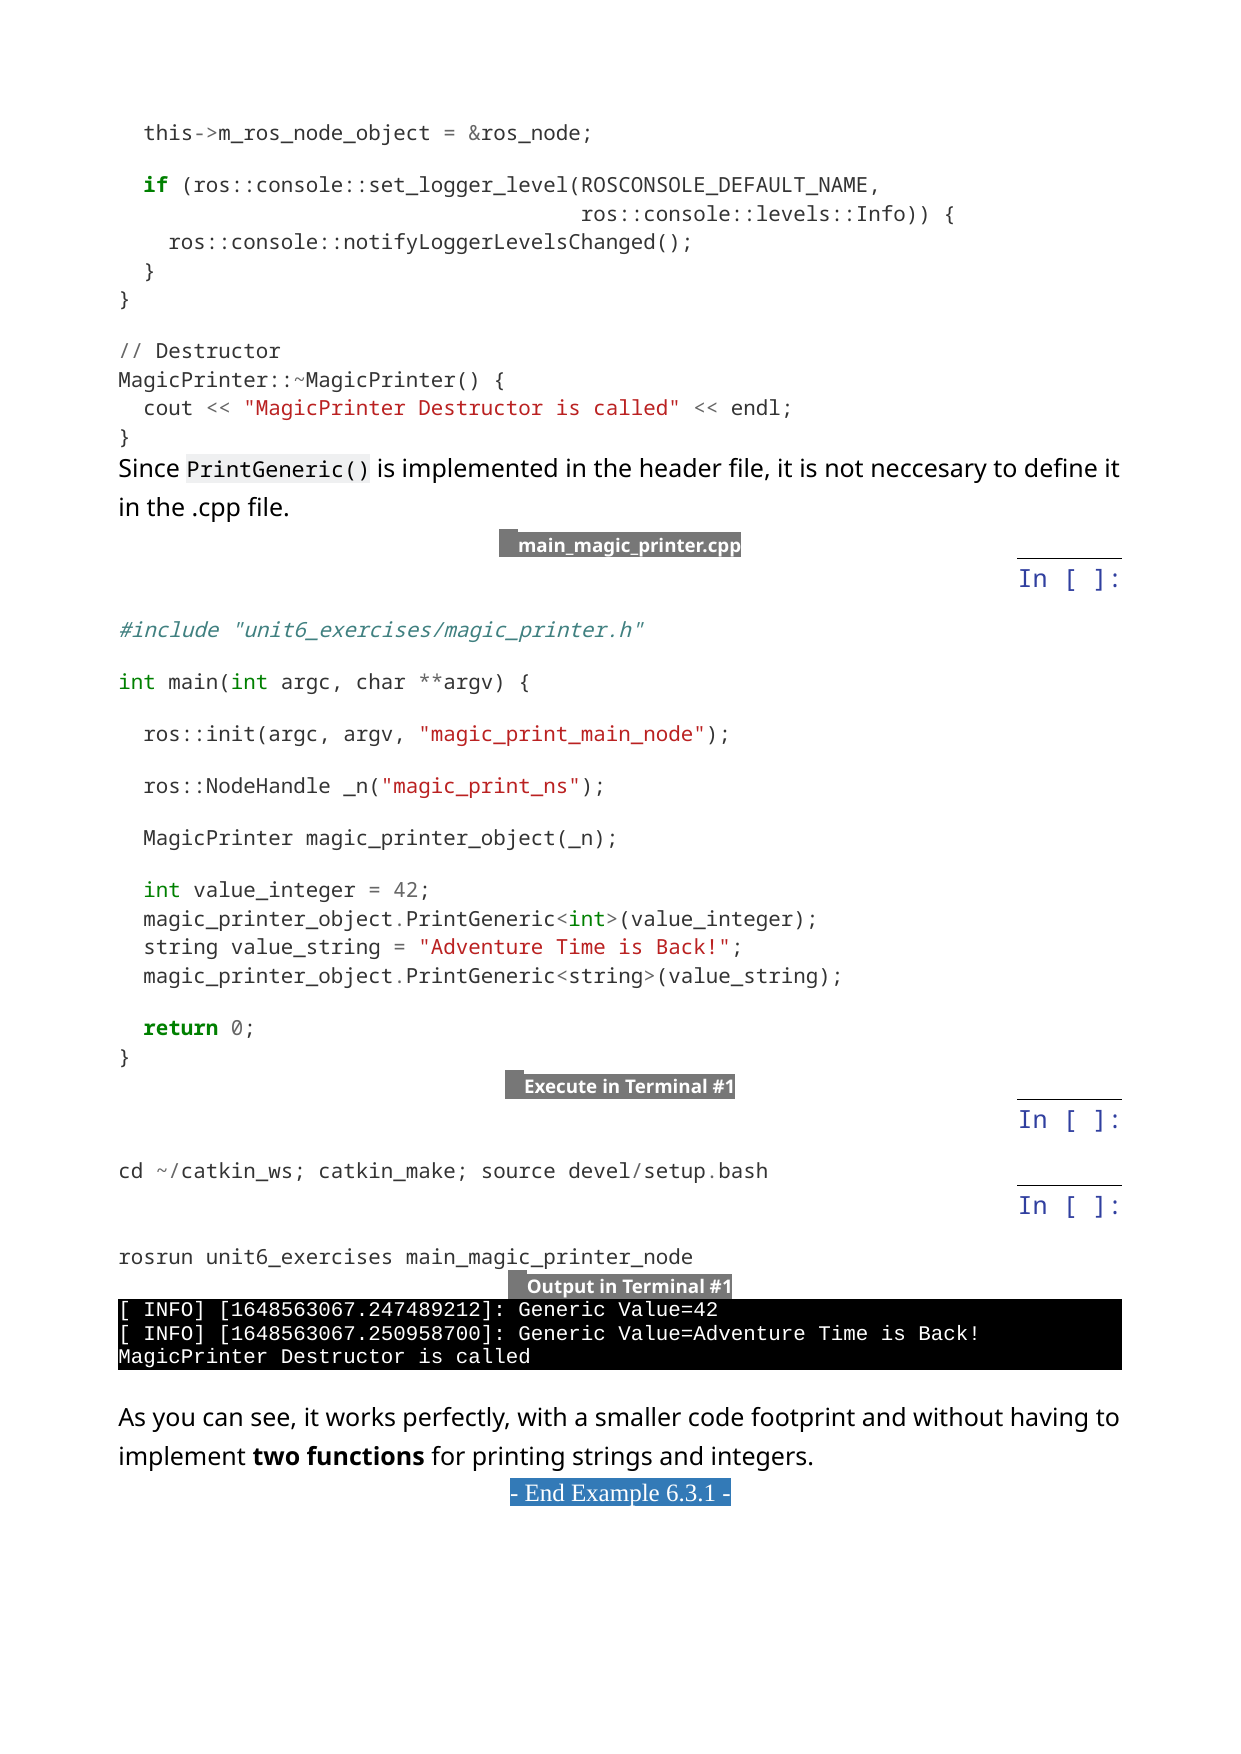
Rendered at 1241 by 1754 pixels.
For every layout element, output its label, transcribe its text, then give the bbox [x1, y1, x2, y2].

text cout << "MagicPrinter Destructor is called" << endl; [118, 393, 1122, 422]
text MagicPrinter magic_printer_object(_n); [118, 823, 1122, 852]
text In [ ]: [118, 1184, 1122, 1222]
text magic_printer_object.PrintGeneric<string>(value_string); [118, 961, 1122, 989]
text main_magic_printer.cpp [118, 529, 1122, 557]
text [ INFO] [1648563067.247489212]: Generic Value=42 [118, 1299, 1122, 1323]
text int value_integer = 42; [118, 875, 1122, 904]
text } [118, 256, 1122, 284]
text rosrun unit6_exercises main_magic_printer_node [118, 1242, 1122, 1270]
text ros::console::notifyLoggerLevelsChanged(); [118, 227, 1122, 256]
text As you can see, it works perfectly, with a smaller code footprint and without having to implement two functions for printing strings and integers. [118, 1399, 1122, 1473]
text Output in Terminal #1 [118, 1270, 1122, 1299]
text ros::console::levels::Info)) { [118, 199, 1122, 227]
text magic_printer_object.PrintGeneric<int>(value_integer); [118, 904, 1122, 932]
text In [ ]: [118, 557, 1122, 594]
text int main(int argc, char **argv) { [118, 667, 1122, 695]
text return 0; [118, 1013, 1122, 1042]
text string value_string = "Adventure Time is Back!"; [118, 932, 1122, 961]
text // Destructor [118, 337, 1122, 365]
text ros::NodeHandle _n("magic_print_ns"); [118, 771, 1122, 799]
text MagicPrinter Destructor is called [118, 1346, 1122, 1370]
text [ INFO] [1648563067.250958700]: Generic Value=Adventure Time is Back! [118, 1323, 1122, 1346]
text cd ~/catkin_ws; catkin_make; source devel/setup.bash [118, 1156, 1122, 1184]
text } [118, 422, 1122, 450]
text Execute in Terminal #1 [118, 1070, 1122, 1099]
text - End Example 6.3.1 - [118, 1478, 1122, 1506]
text } [118, 1042, 1122, 1070]
text } [118, 284, 1122, 313]
text Since PrintGeneric() is implemented in the header file, it is not neccesary to define it in the .cpp file. [118, 450, 1122, 524]
text In [ ]: [118, 1099, 1122, 1136]
text this->m_ros_node_object = &ros_node; [118, 118, 1122, 147]
text MagicPrinter::~MagicPrinter() { [118, 365, 1122, 393]
text ros::init(argc, argv, "magic_print_main_node"); [118, 719, 1122, 747]
text #include "unit6_exercises/magic_printer.h" [118, 615, 1122, 643]
text if (ros::console::set_logger_level(ROSCONSOLE_DEFAULT_NAME, [118, 170, 1122, 199]
